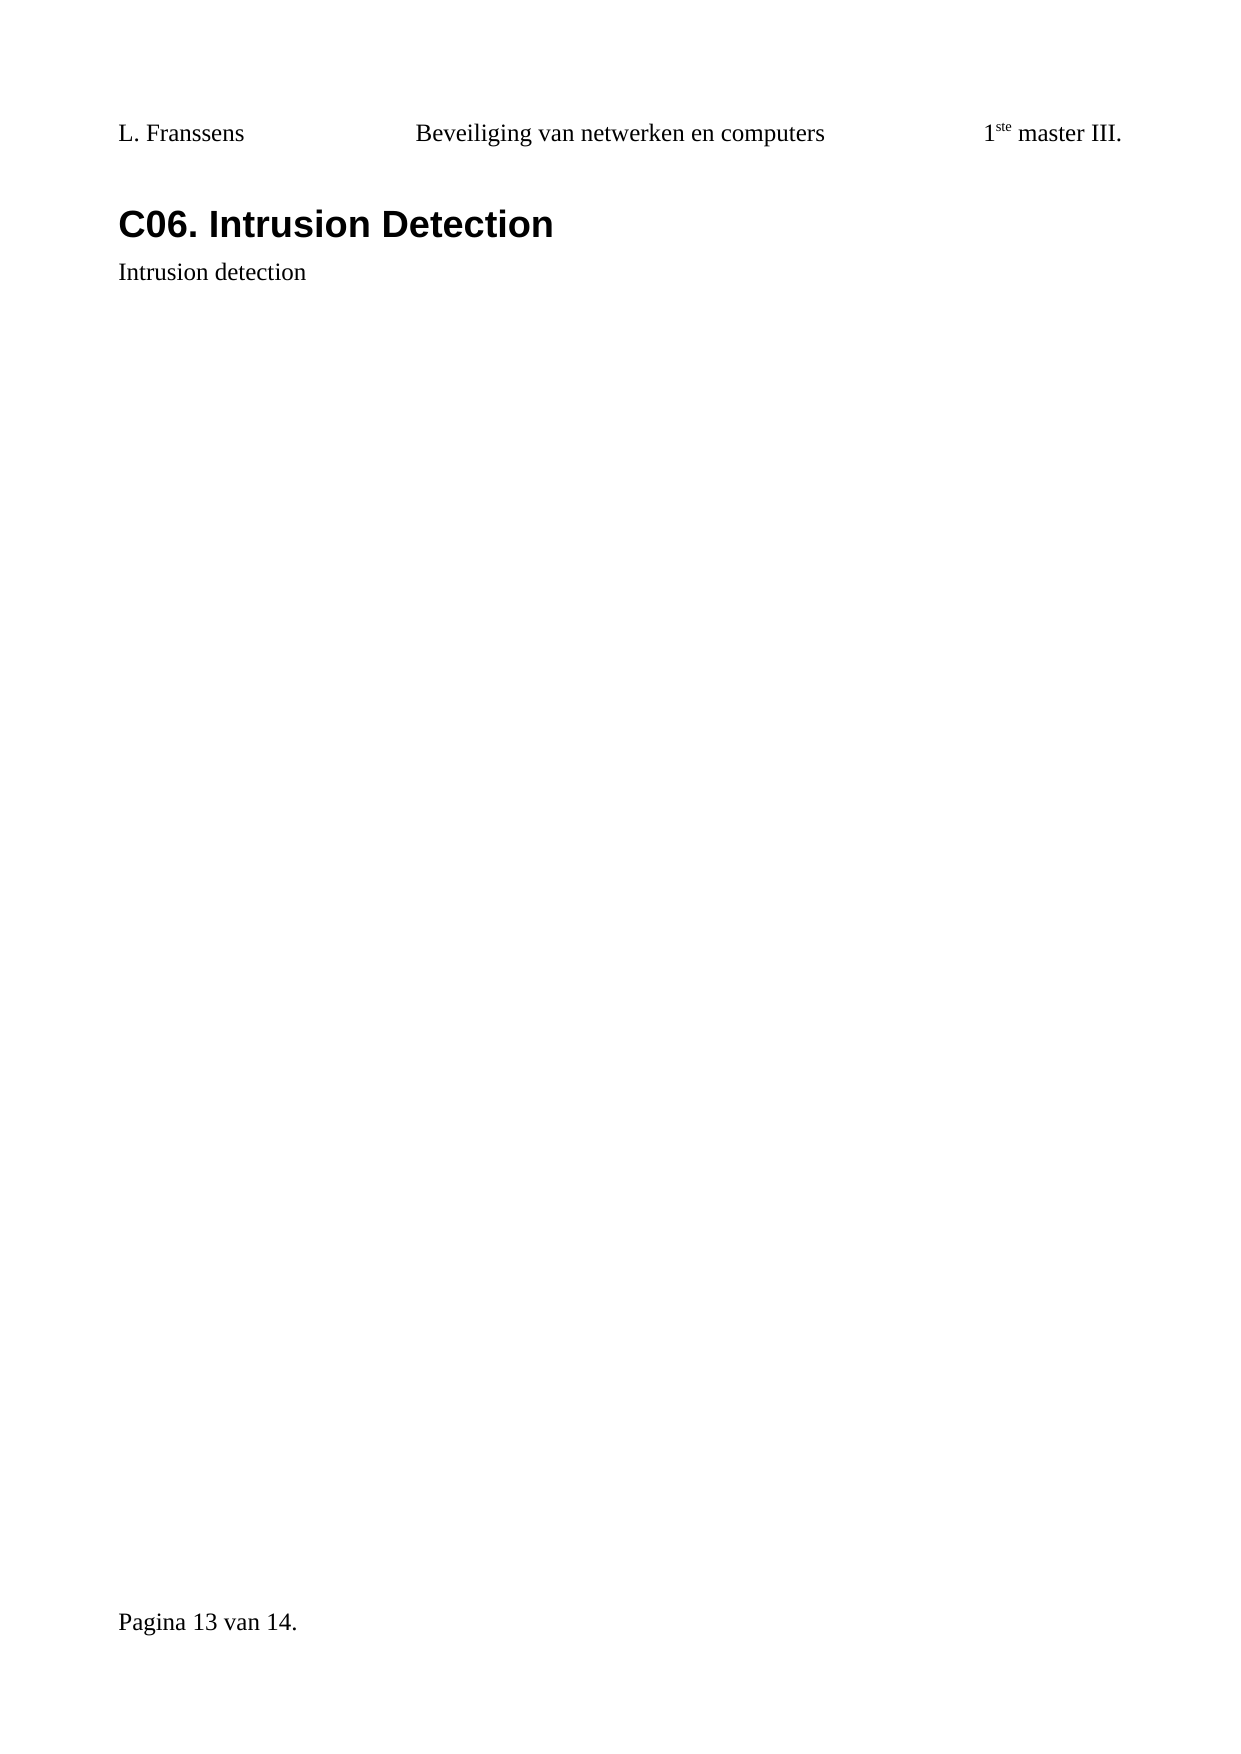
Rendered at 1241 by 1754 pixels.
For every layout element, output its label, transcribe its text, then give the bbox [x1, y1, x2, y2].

text Intrusion detection [118, 257, 1122, 286]
subtitle C06. Intrusion Detection [118, 201, 1122, 245]
